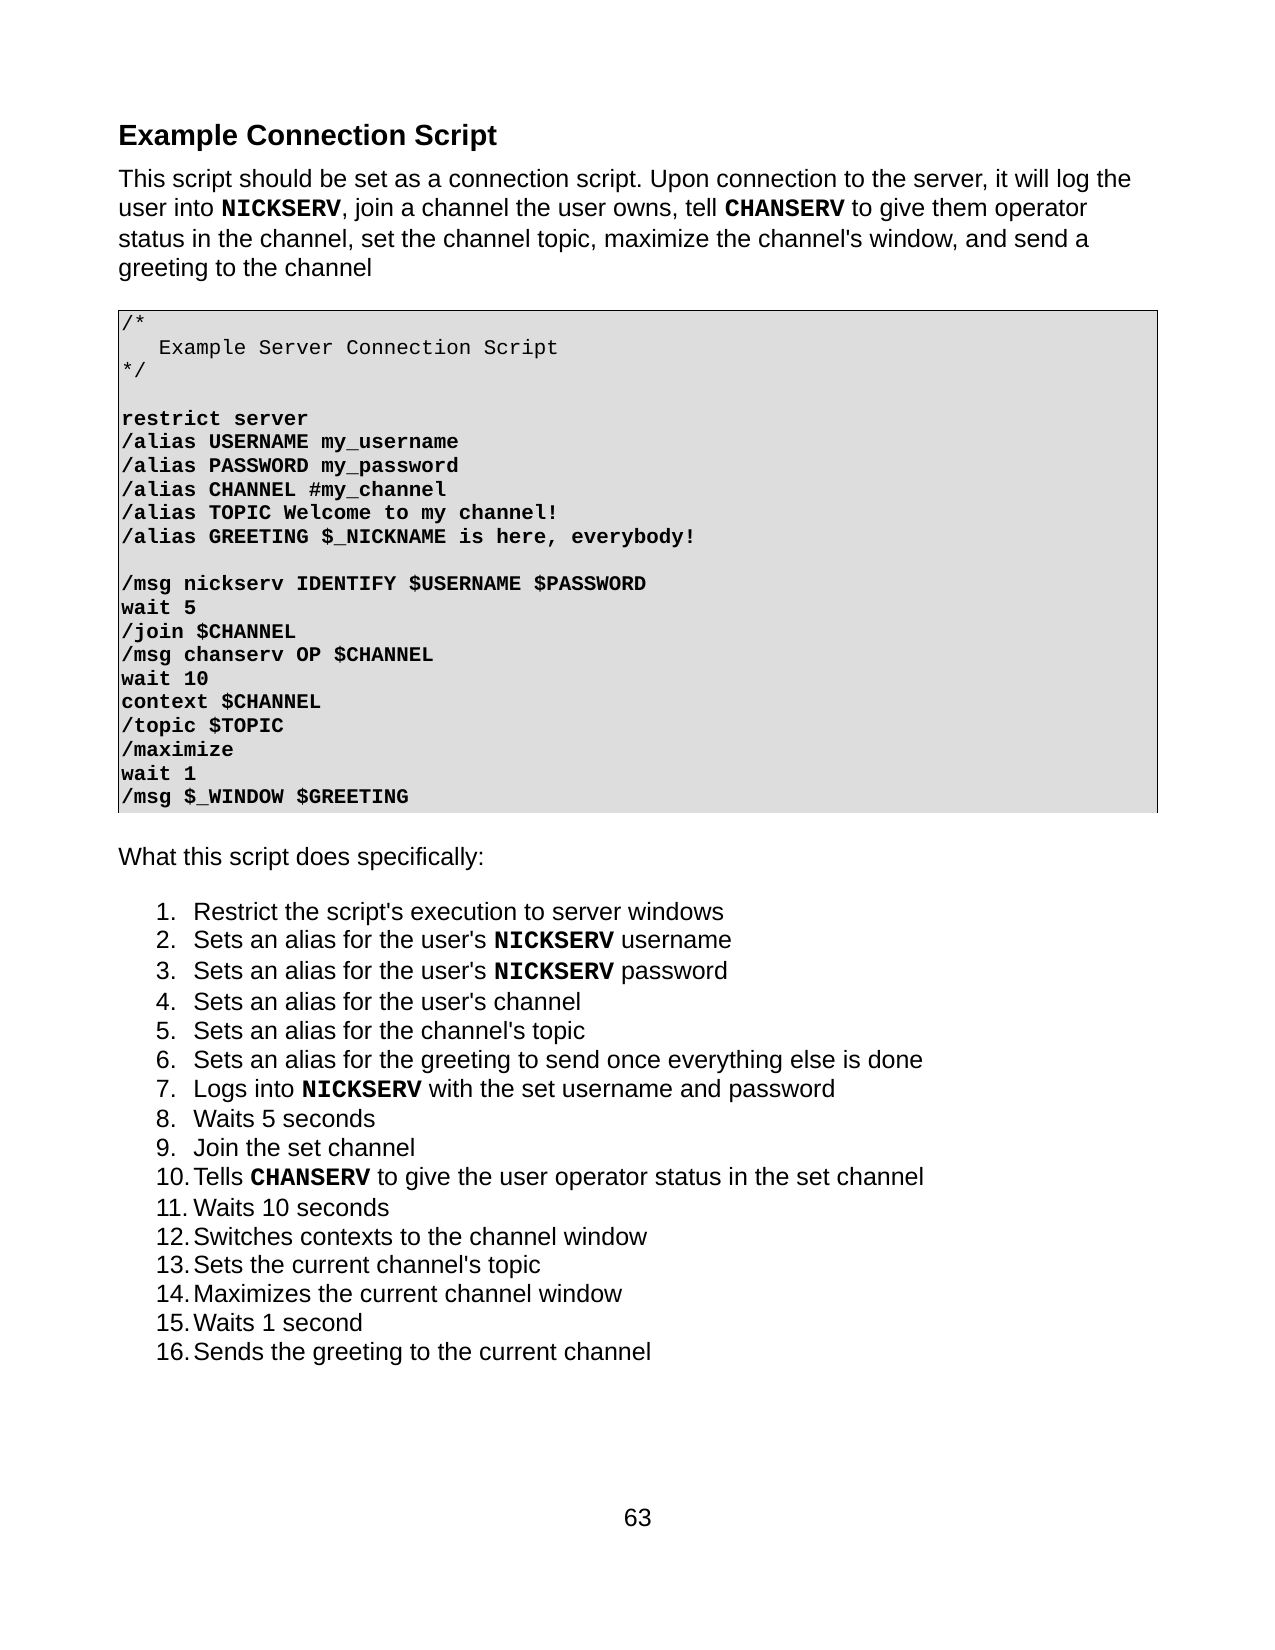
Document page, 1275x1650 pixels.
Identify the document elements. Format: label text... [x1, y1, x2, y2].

list Restrict the script's execution to server windows [156, 897, 1157, 925]
list Logs into NICKSERV with the set username and password [156, 1073, 1157, 1104]
list Sets the current channel's topic [156, 1250, 1157, 1279]
list Sends the greeting to the current channel [156, 1337, 1157, 1365]
list Join the set channel [156, 1133, 1157, 1162]
list Sets an alias for the channel's topic [156, 1016, 1157, 1045]
text What this script does specifically: [118, 842, 1157, 870]
list Tells CHANSERV to give the user operator status in the set channel [156, 1162, 1157, 1193]
list Maximizes the current channel window [156, 1279, 1157, 1308]
list Sets an alias for the user's NICKSERV username [156, 925, 1157, 956]
text This script should be set as a connection script. Upon connection to the server, it will log the user into NICKSERV, join a channel the user owns, tell CHANSERV to give them operator status in the channel, set the channel topic, maximize the channel's window, and send a greeting to the channel [118, 164, 1157, 281]
list Sets an alias for the user's NICKSERV password [156, 956, 1157, 987]
list Waits 5 seconds [156, 1104, 1157, 1133]
list Waits 1 second [156, 1308, 1157, 1337]
list Waits 10 seconds [156, 1193, 1157, 1222]
subtitle Example Connection Script [118, 118, 1157, 152]
list Sets an alias for the greeting to send once everything else is done [156, 1045, 1157, 1073]
list Switches contexts to the channel window [156, 1222, 1157, 1250]
list Sets an alias for the user's channel [156, 987, 1157, 1016]
table_header /* Example Server Connection Script */ restrict server /alias USERNAME my_username /alias PASSWORD my_password /alias CHANNEL #my_channel /alias TOPIC Welcome to my channel! /alias GREETING $_NICKNAME is here, everybody! /msg nickserv IDENTIFY $USERNAME $PASSWORD wait 5 /join $CHANNEL /msg chanserv OP $CHANNEL wait 10 context $CHANNEL /topic $TOPIC /maximize wait 1 /msg $_WINDOW $GREETING [119, 311, 1157, 813]
